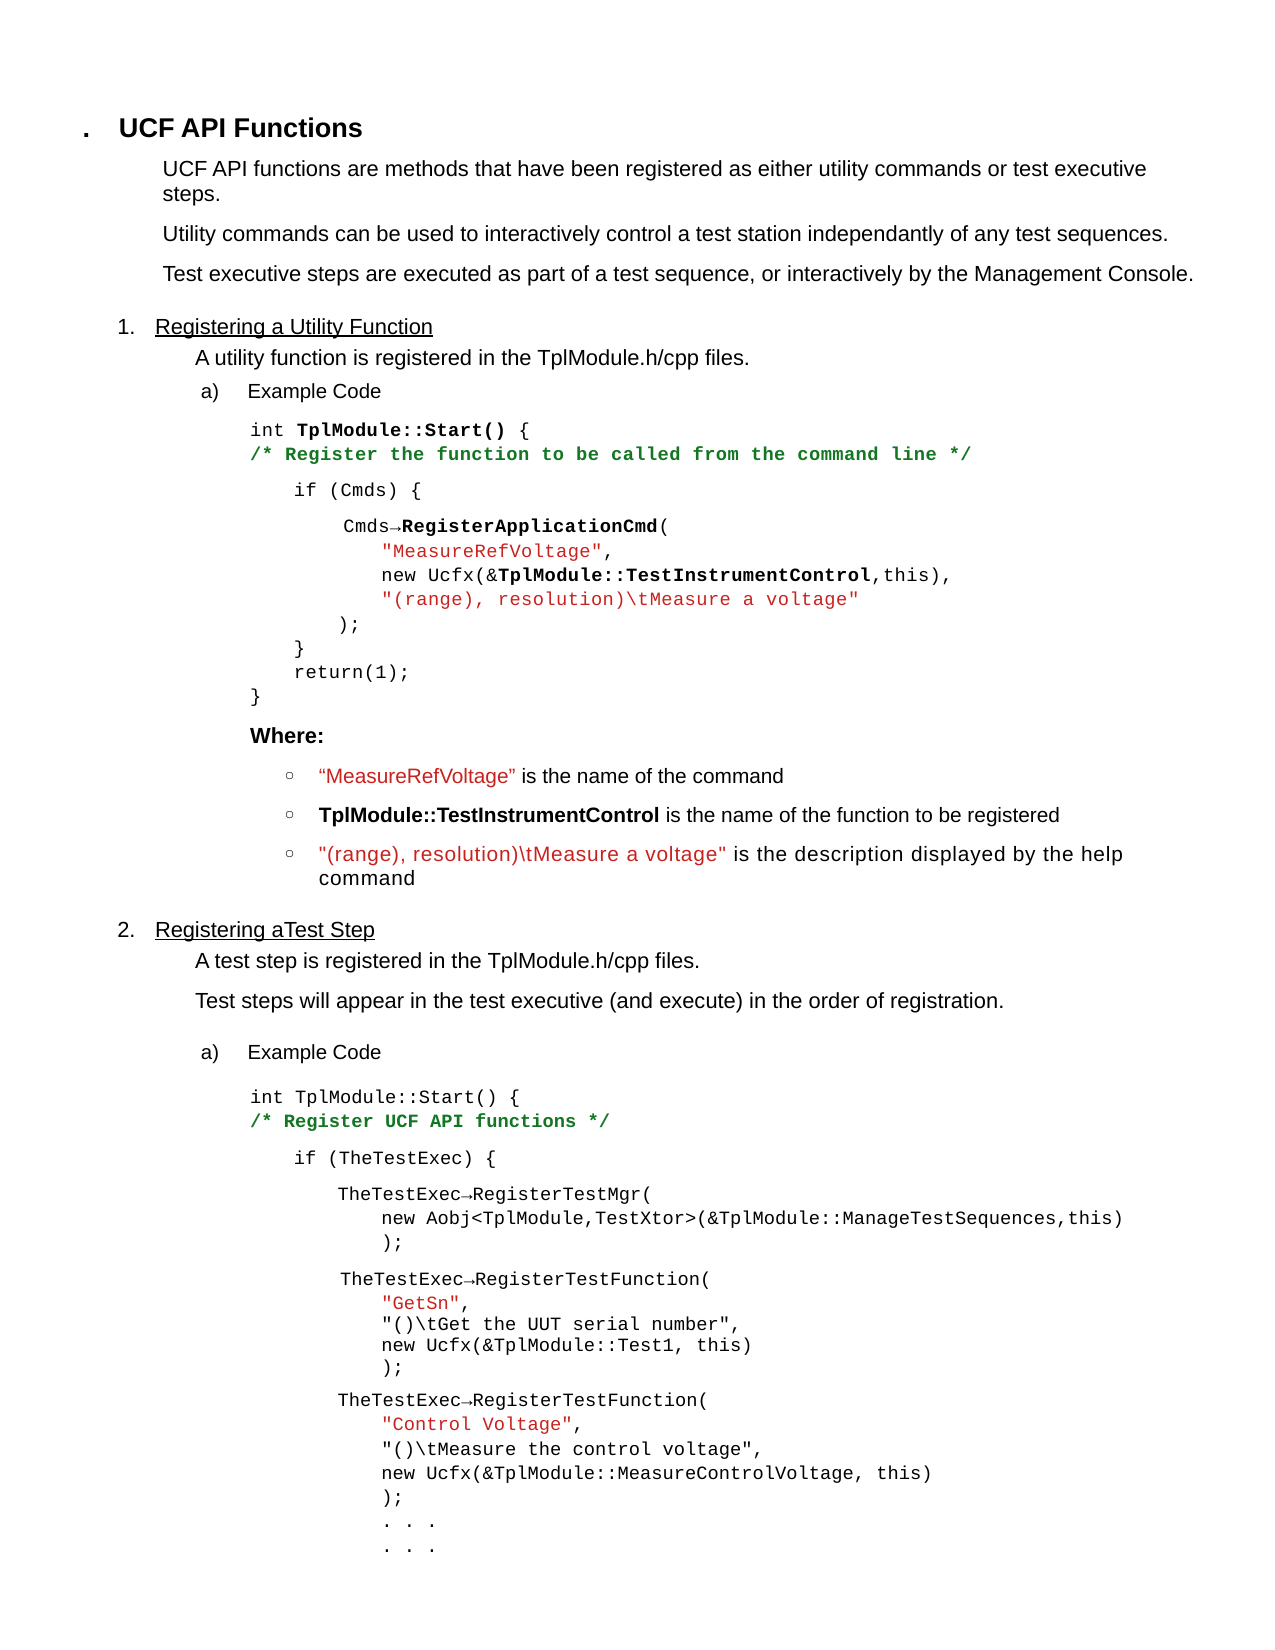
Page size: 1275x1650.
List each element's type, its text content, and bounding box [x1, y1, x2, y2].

text "Control Voltage", [381, 1415, 1200, 1436]
text "GetSn", [381, 1294, 1200, 1315]
text A utility function is registered in the TplModule.h/cpp files. [195, 345, 1200, 370]
text ); [337, 614, 1200, 636]
text ); [381, 1357, 1200, 1379]
list "(range), resolution)\tMeasure a voltage" is the description displayed by the help command [281, 842, 1200, 890]
subtitle Registering aTest Step [111, 917, 1200, 942]
text Utility commands can be used to interactively control a test station independantly of any test sequences. [162, 221, 1200, 246]
text "()\tGet the UUT serial number", [381, 1315, 1200, 1336]
text . . . [381, 1512, 1200, 1533]
text /* Register the function to be called from the command line */ [250, 445, 1200, 466]
list “MeasureRefVoltage” is the name of the command [281, 764, 1200, 788]
text "()\tMeasure the control voltage", [381, 1439, 1200, 1461]
text new Ucfx(&TplModule::MeasureControlVoltage, this) [381, 1463, 1200, 1485]
text } [250, 687, 1200, 708]
text ); [381, 1233, 1200, 1254]
text UCF API functions are methods that have been registered as either utility commands or test executive steps. [162, 156, 1200, 206]
subtitle Example Code [195, 379, 1200, 402]
text int TplModule::Start() { [250, 421, 1200, 442]
text int TplModule::Start() { [250, 1088, 1200, 1109]
text Cmds→RegisterApplicationCmd( [250, 517, 1200, 538]
text "(range), resolution)\tMeasure a voltage" [381, 590, 1200, 611]
subtitle Registering a Utility Function [111, 313, 1200, 339]
list TplModule::TestInstrumentControl is the name of the function to be registered [281, 803, 1200, 827]
text . . . [381, 1536, 1200, 1558]
subtitle Example Code [195, 1040, 1200, 1064]
text "MeasureRefVoltage", [381, 542, 1200, 563]
text TheTestExec→RegisterTestFunction( [337, 1391, 1200, 1412]
text ); [381, 1488, 1200, 1509]
text } [294, 639, 1200, 660]
text if (TheTestExec) { [294, 1148, 1200, 1170]
text if (Cmds) { [294, 481, 1200, 502]
text TheTestExec→RegisterTestFunction( [250, 1269, 1200, 1291]
text new Aobj<TplModule,TestXtor>(&TplModule::ManageTestSequences,this) [381, 1209, 1200, 1230]
text Test steps will appear in the test executive (and execute) in the order of registration. [195, 988, 1200, 1013]
text /* Register UCF API functions */ [250, 1112, 1200, 1133]
text new Ucfx(&TplModule::Test1, this) [381, 1336, 1200, 1357]
text Test executive steps are executed as part of a test sequence, or interactively by the Management Console. [162, 261, 1200, 287]
text Where: [250, 723, 1200, 749]
text new Ucfx(&TplModule::TestInstrumentControl,this), [381, 566, 1200, 587]
text TheTestExec→RegisterTestMgr( [337, 1185, 1200, 1206]
subtitle UCF API Functions [75, 112, 1200, 144]
text A test step is registered in the TplModule.h/cpp files. [195, 948, 1200, 973]
text return(1); [294, 663, 1200, 684]
